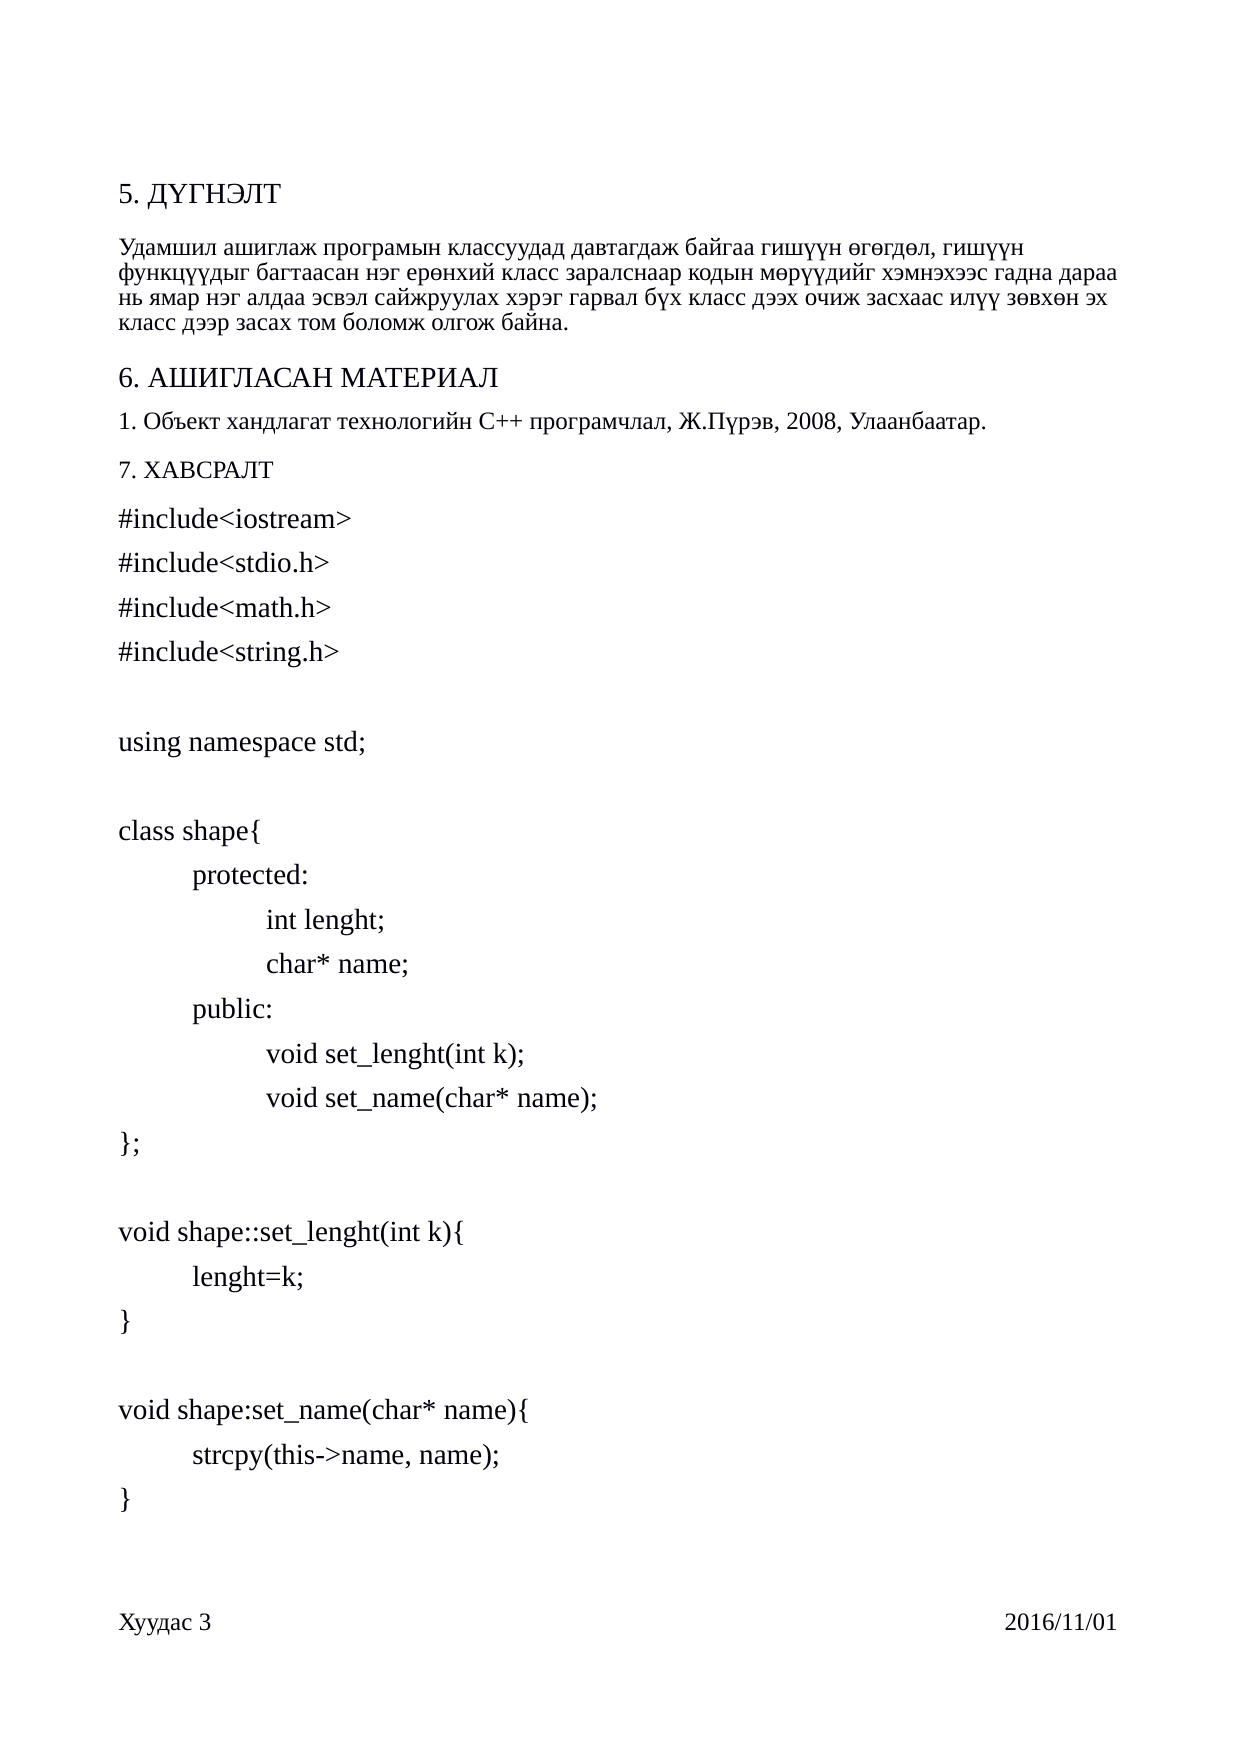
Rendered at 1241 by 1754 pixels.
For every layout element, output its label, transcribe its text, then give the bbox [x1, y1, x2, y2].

text protected: [118, 861, 1122, 891]
text #include<string.h> [118, 638, 1122, 668]
text }; [118, 1128, 1122, 1158]
text class shape{ [118, 816, 1122, 846]
text } [118, 1307, 1122, 1337]
text void set_name(char* name); [118, 1084, 1122, 1114]
text Удамшил ашиглаж програмын классуудад давтагдаж байгаа гишүүн өгөгдөл, гишүүн функцүүдыг багтаасан нэг ерөнхий класс заралснаар кодын мөрүүдийг хэмнэхээс гадна дараа нь ямар нэг алдаа эсвэл сайжруулах хэрэг гарвал бүх класс дээх очиж засхаас илүү зөвхөн эх класс дээр засах том боломж олгож байна. [118, 235, 1122, 335]
subtitle 5. ДҮГНЭЛТ [118, 176, 1122, 210]
text #include<math.h> [118, 593, 1122, 623]
text } [118, 1485, 1122, 1515]
text void shape::set_lenght(int k){ [118, 1217, 1122, 1247]
text #include<stdio.h> [118, 549, 1122, 579]
text 1. Объект хандлагат технологийн С++ програмчлал, Ж.Пүрэв, 2008, Улаанбаатар. [118, 406, 1122, 435]
text char* name; [118, 950, 1122, 980]
text 7. ХАВСРАЛТ [118, 455, 1122, 484]
text lenght=k; [118, 1262, 1122, 1292]
subtitle 6. АШИГЛАСАН МАТЕРИАЛ [118, 360, 1122, 393]
text void set_lenght(int k); [118, 1039, 1122, 1069]
text void shape:set_name(char* name){ [118, 1396, 1122, 1426]
text public: [118, 994, 1122, 1024]
text strcpy(this->name, name); [118, 1440, 1122, 1470]
text int lenght; [118, 905, 1122, 935]
text using namespace std; [118, 727, 1122, 757]
text #include<iostream> [118, 504, 1122, 534]
